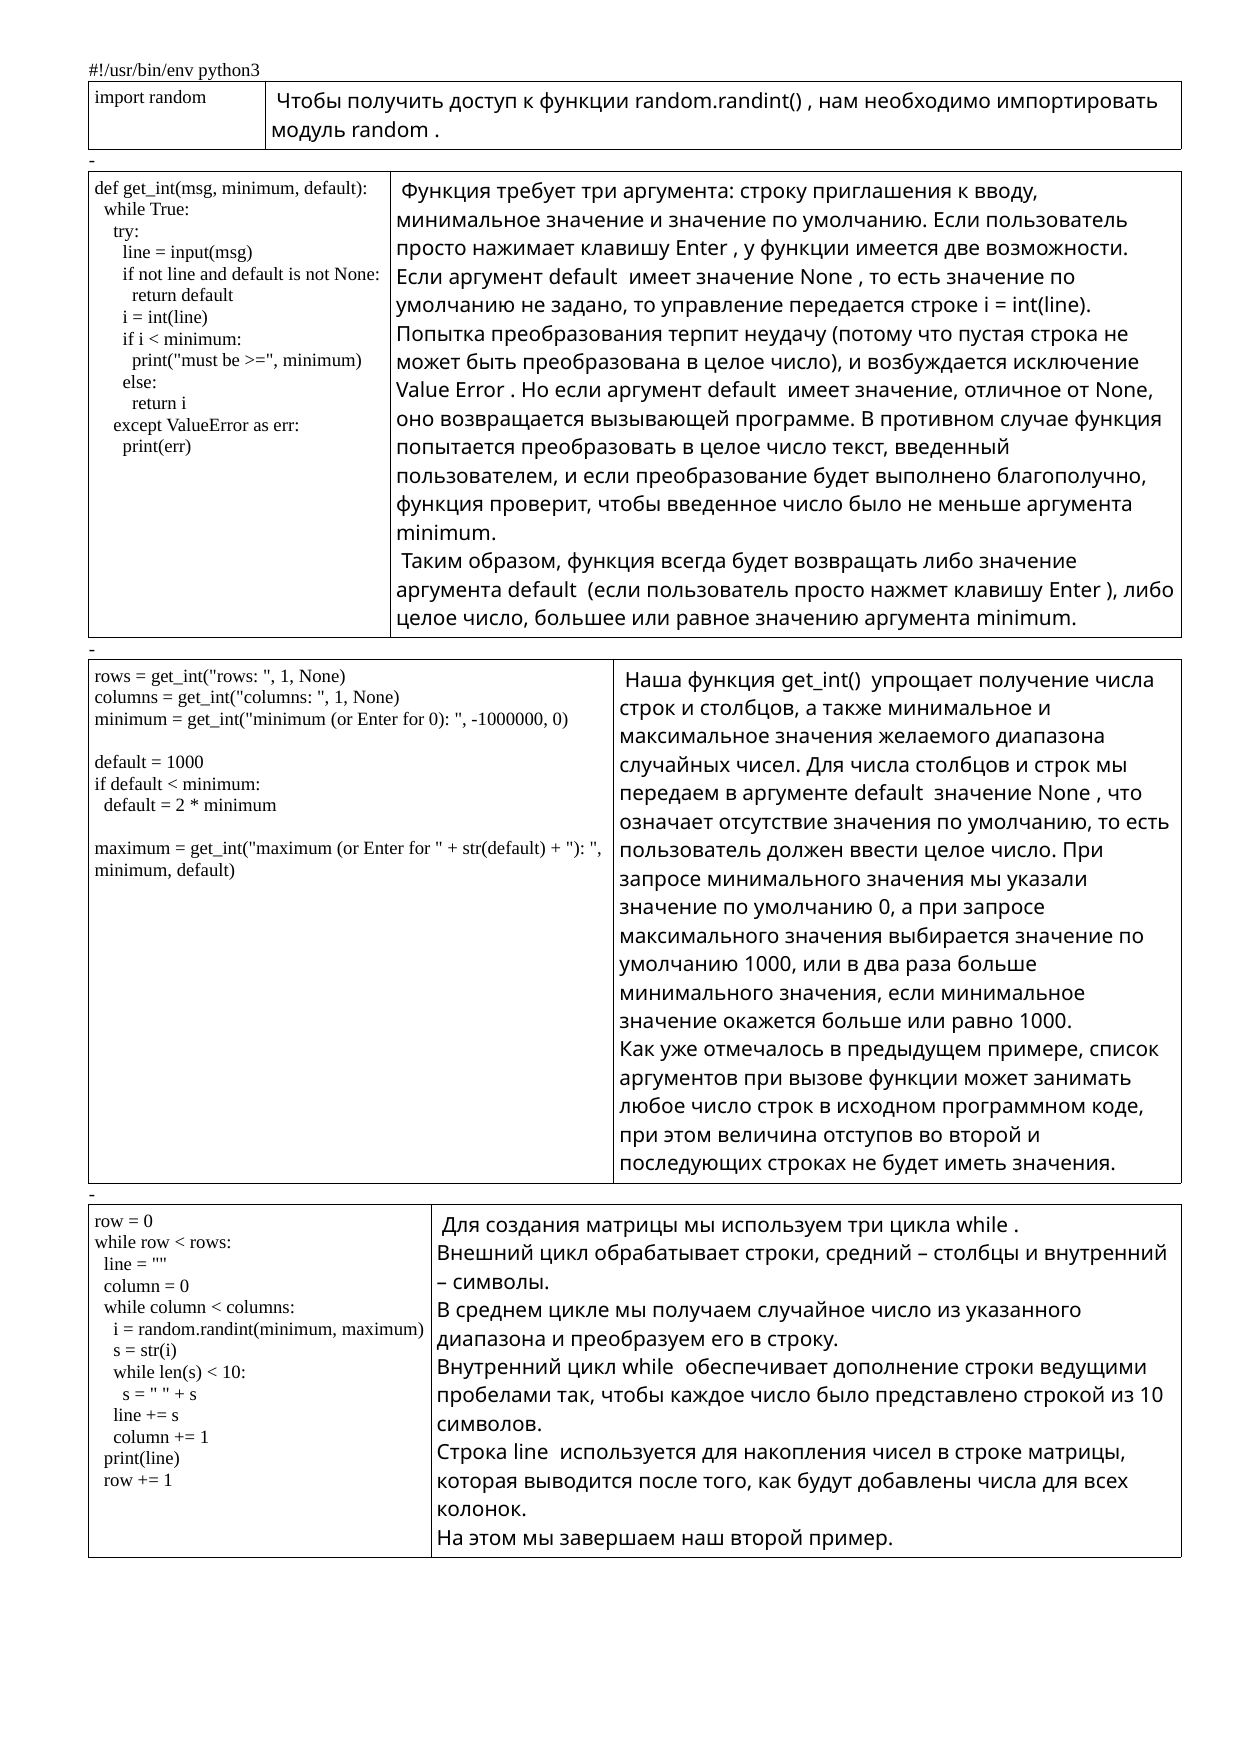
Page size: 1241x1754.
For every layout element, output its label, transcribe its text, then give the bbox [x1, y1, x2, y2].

table_header rows = get_int("rows: ", 1, None) columns = get_int("columns: ", 1, None) minimum = get_int("minimum (or Enter for 0): ", -1000000, 0) default = 1000 if default < minimum: default = 2 * minimum maximum = get_int("maximum (or Enter for " + str(default) + "): ", minimum, default) [89, 660, 613, 1182]
table_header import random [89, 82, 265, 149]
table_header row = 0 while row < rows: line = "" column = 0 while column < columns: i = random.randint(minimum, maximum) s = str(i) while len(s) < 10: s = " " + s line += s column += 1 print(line) row += 1 [89, 1205, 431, 1557]
table_header Функция требует три аргумента: строку приглашения к вводу, минимальное значение и значение по умолчанию. Если пользователь просто нажимает клавишу Enter , у функции имеется две возможности. Если аргумент default имеет значение None , то есть значение по умолчанию не задано, то управление передается строке i = int(line). Попытка преобразования терпит неудачу (потому что пустая строка не может быть преобразована в целое число), и возбуждается исключение Value Error . Но если аргумент default имеет значение, отличное от None, оно возвращается вызывающей программе. В противном случае функция попытается преобразовать в целое число текст, введенный пользователем, и если преобразование будет выполнено благополучно, функция проверит, чтобы введенное число было не меньше аргумента minimum. Таким образом, функция всегда будет возвращать либо значение аргумента default (если пользователь просто нажмет клавишу Enter ), либо целое число, большее или равное значению аргумента minimum. [391, 172, 1181, 637]
text - [88, 1184, 1181, 1204]
table_header def get_int(msg, minimum, default): while True: try: line = input(msg) if not line and default is not None: return default i = int(line) if i < minimum: print("must be >=", minimum) else: return i except ValueError as err: print(err) [89, 172, 390, 637]
table_header Наша функция get_int() упрощает получение числа строк и столбцов, а также минимальное и максимальное значения желаемого диапазона случайных чисел. Для числа столбцов и строк мы передаем в аргументе default значение None , что означает отсутствие значения по умолчанию, то есть пользователь должен ввести целое число. При запросе минимального значения мы указали значение по умолчанию 0, а при запросе максимального значения выбирается значение по умолчанию 1000, или в два раза больше минимального значения, если минимальное значение окажется больше или равно 1000. Как уже отмечалось в предыдущем примере, список аргументов при вызове функции может занимать любое число строк в исходном программном коде, при этом величина отступов во второй и последующих строках не будет иметь значения. [614, 660, 1181, 1182]
table_header Чтобы получить доступ к функции random.randint() , нам необходимо импортировать модуль random . [266, 82, 1181, 149]
table_header Для создания матрицы мы используем три цикла while . Внешний цикл обрабатывает строки, средний – столбцы и внутренний – символы. В среднем цикле мы получаем случайное число из указанного диапазона и преобразуем его в строку. Внутренний цикл while обеспечивает дополнение строки ведущими пробелами так, чтобы каждое число было представлено строкой из 10 символов. Строка line используется для накопления чисел в строке матрицы, которая выводится после того, как будут добавлены числа для всех колонок. На этом мы завершаем наш второй пример. [432, 1205, 1181, 1557]
text - [88, 638, 1181, 659]
text #!/usr/bin/env python3 [88, 59, 1181, 81]
text - [88, 150, 1181, 171]
